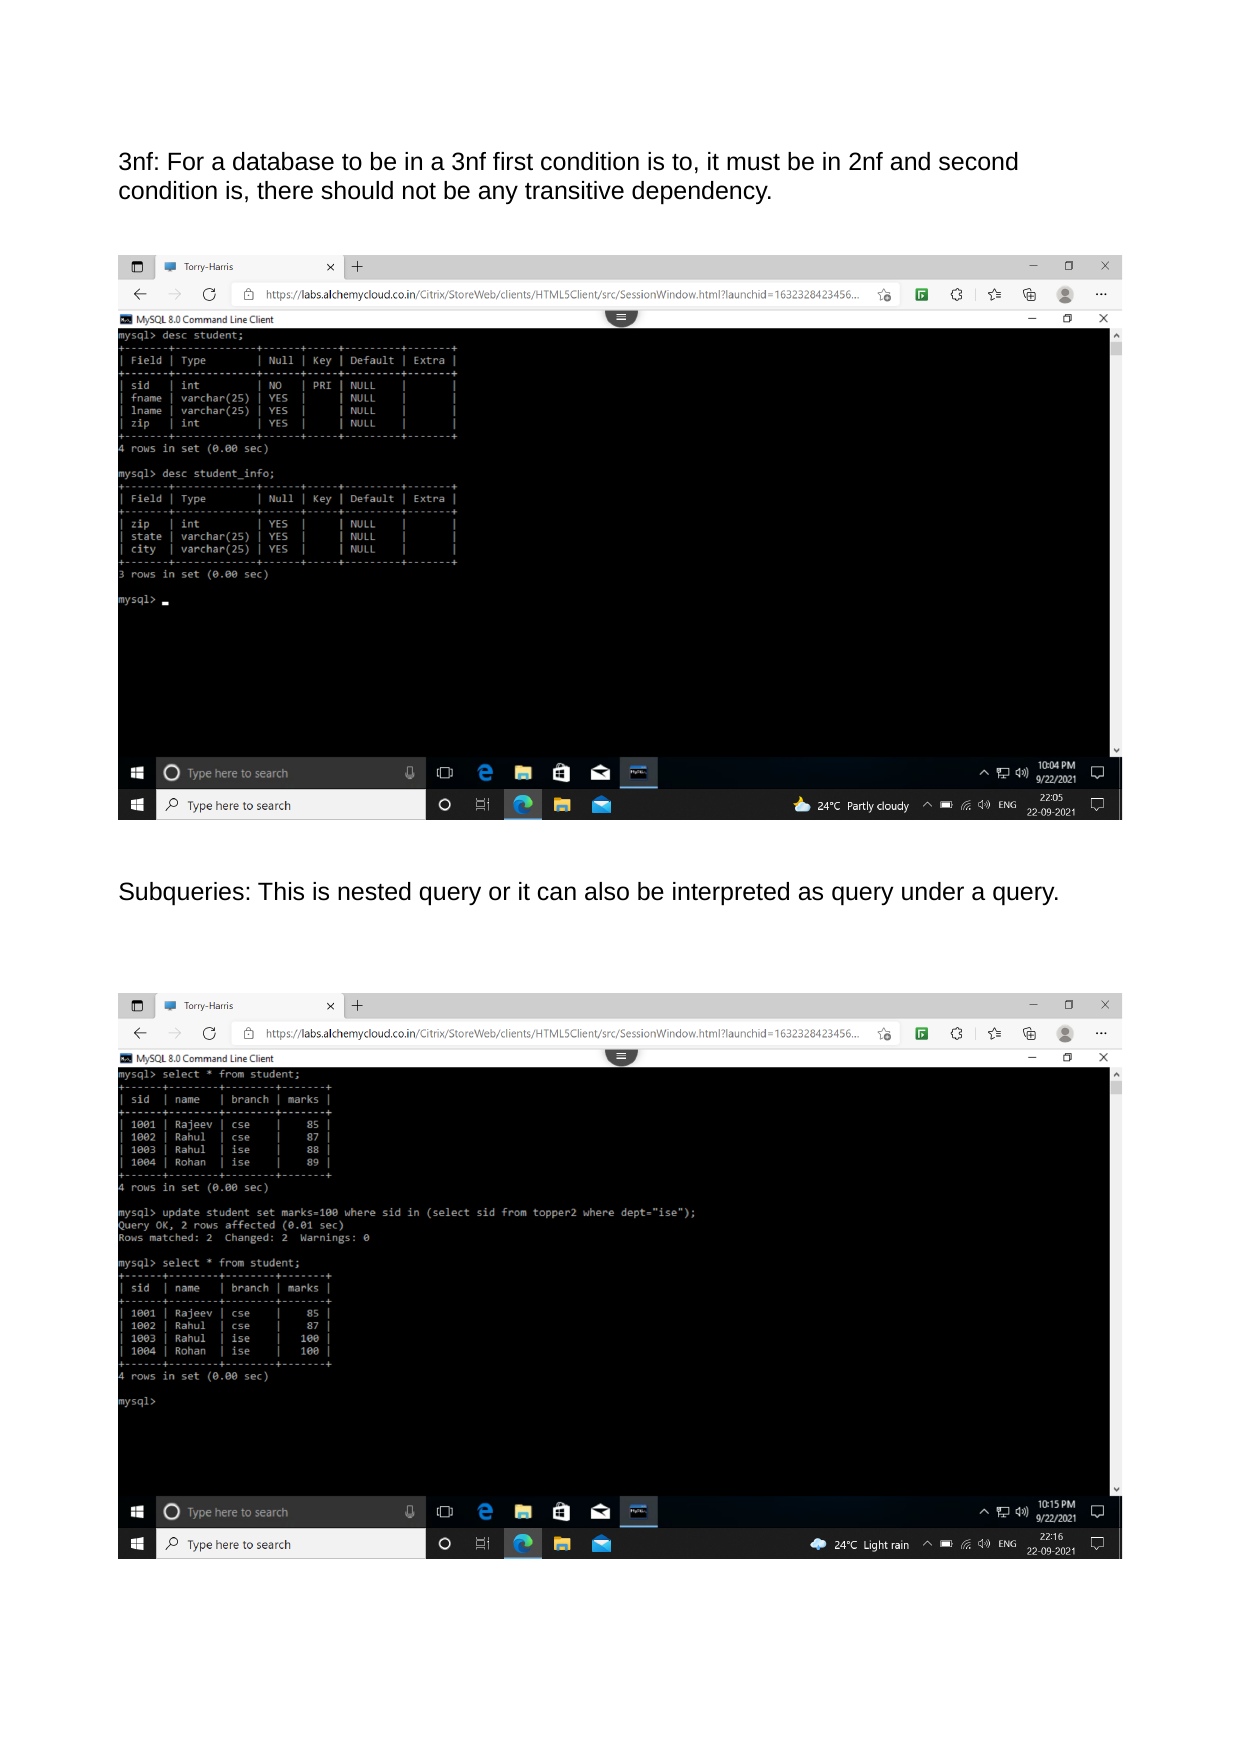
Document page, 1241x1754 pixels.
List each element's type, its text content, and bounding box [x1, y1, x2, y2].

text Subqueries: This is nested query or it can also be interpreted as query under a query. [118, 877, 1122, 906]
picture [118, 255, 1123, 820]
text 3nf: For a database to be in a 3nf first condition is to, it must be in 2nf and second condition is, there should not be any transitive dependency. [118, 147, 1122, 204]
picture [118, 993, 1123, 1559]
